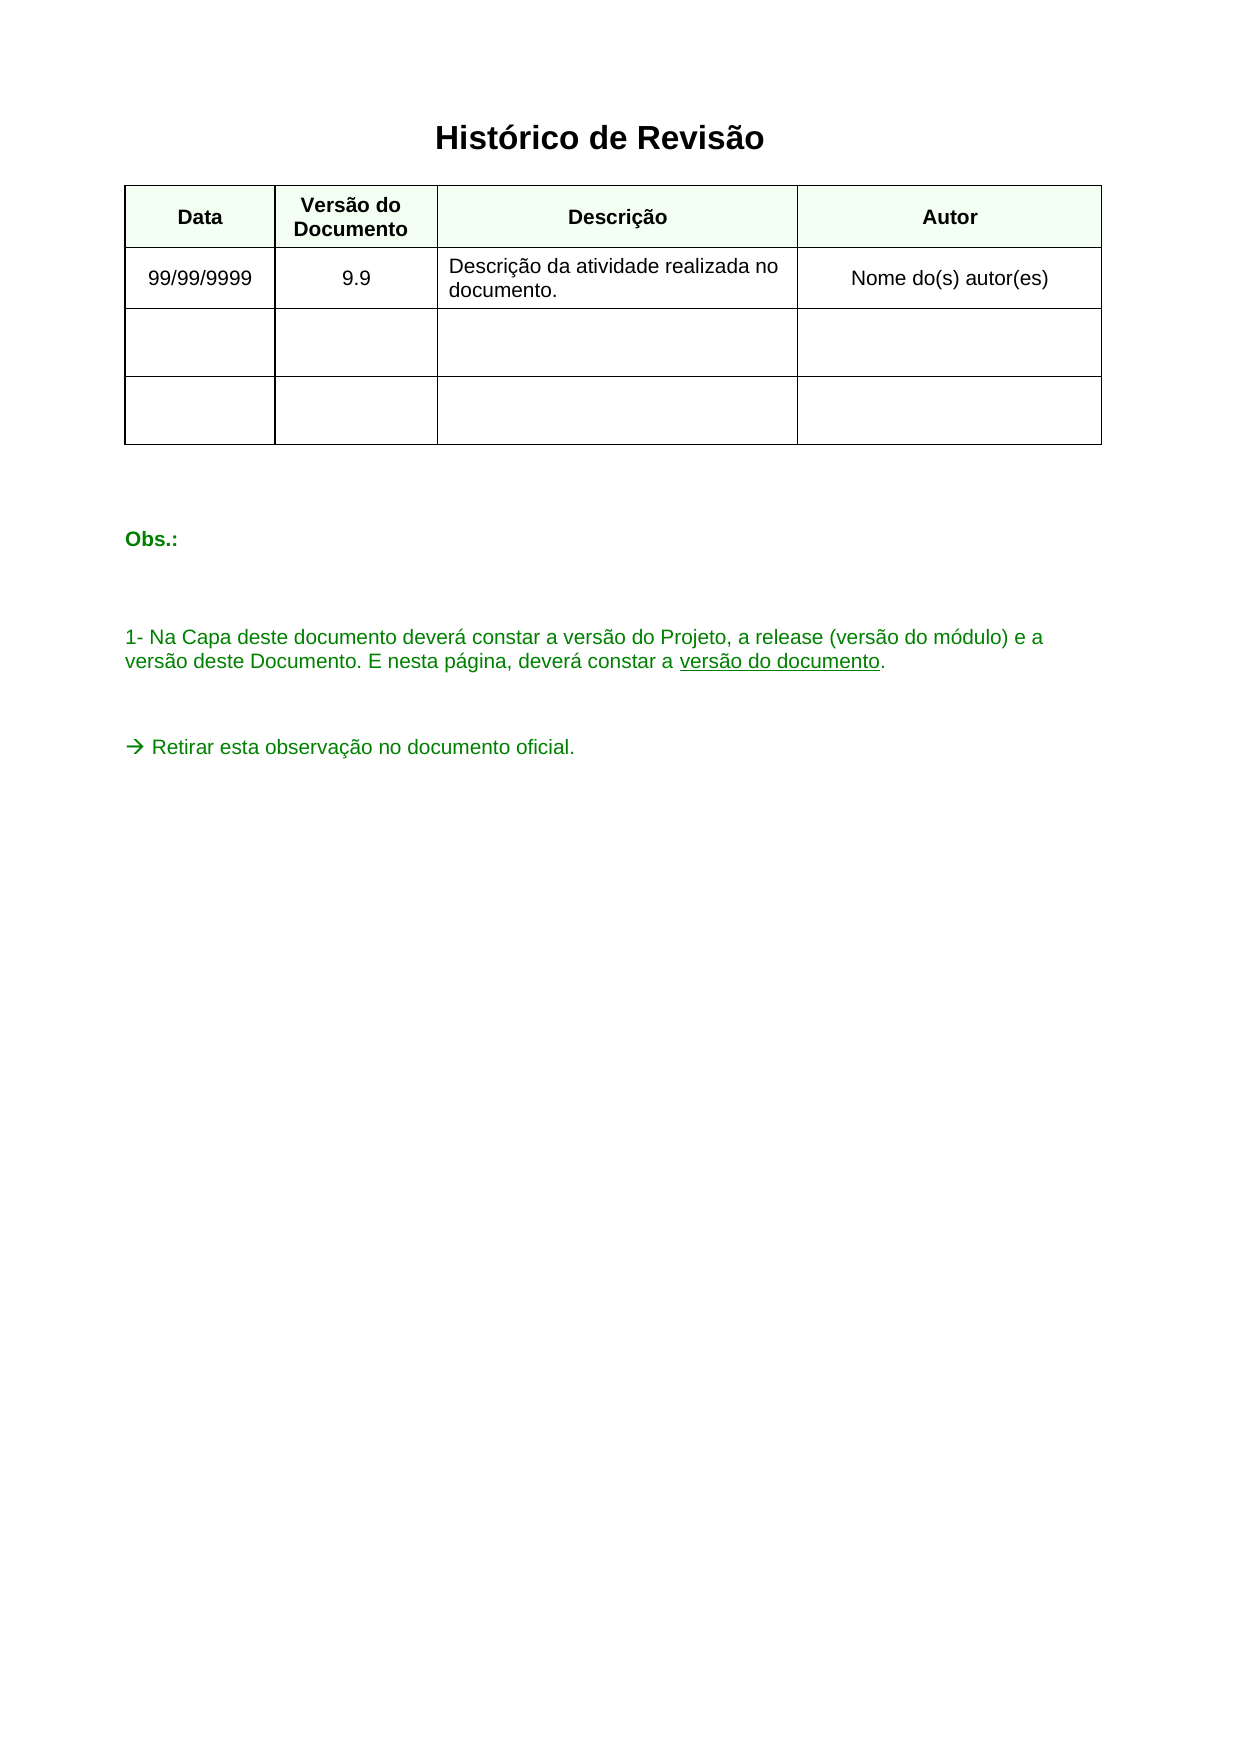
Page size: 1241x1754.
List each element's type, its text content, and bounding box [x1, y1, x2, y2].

title Obs.: [125, 527, 1075, 551]
table_cell [438, 377, 797, 444]
table_header Autor [798, 186, 1101, 247]
table_cell Nome do(s) autor(es) [798, 248, 1101, 308]
text Histórico de Revisão [125, 118, 1075, 157]
table_cell [798, 377, 1101, 444]
table_cell 9.9 [276, 248, 437, 308]
table_cell [798, 309, 1101, 376]
table_header Versão do Documento [276, 186, 437, 247]
table_cell [126, 309, 274, 376]
table_header Data [126, 186, 274, 247]
table_header Descrição [438, 186, 797, 247]
table_cell Descrição da atividade realizada no documento. [438, 248, 797, 308]
table_cell [438, 309, 797, 376]
title 1- Na Capa deste documento deverá constar a versão do Projeto, a release (versão do módulo) e a versão deste Documento. E nesta página, deverá constar a versão do documento. [125, 625, 1075, 673]
table_cell [276, 377, 437, 444]
table_cell [126, 377, 274, 444]
title  Retirar esta observação no documento oficial. [125, 734, 1075, 759]
table_cell [276, 309, 437, 376]
table_cell 99/99/9999 [126, 248, 274, 308]
